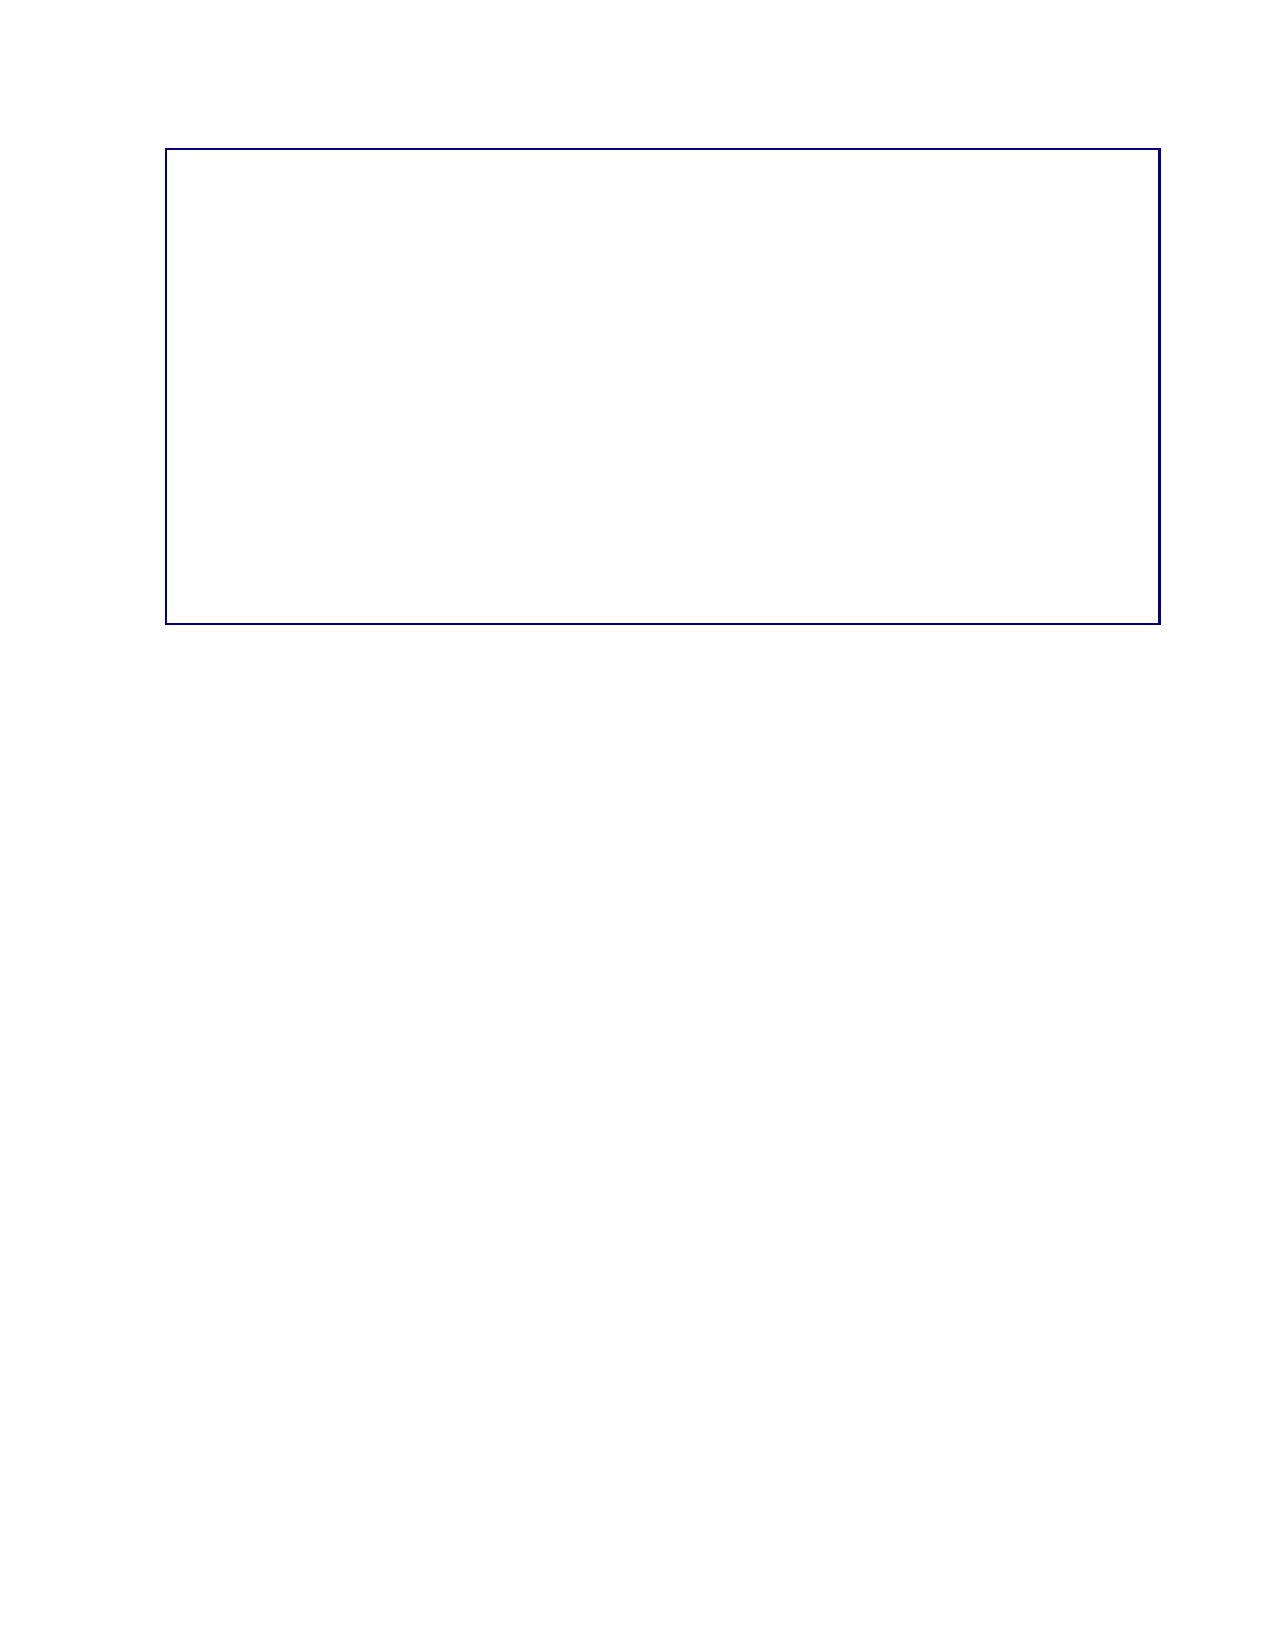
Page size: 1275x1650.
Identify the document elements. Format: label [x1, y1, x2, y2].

table_cell [167, 150, 1158, 623]
